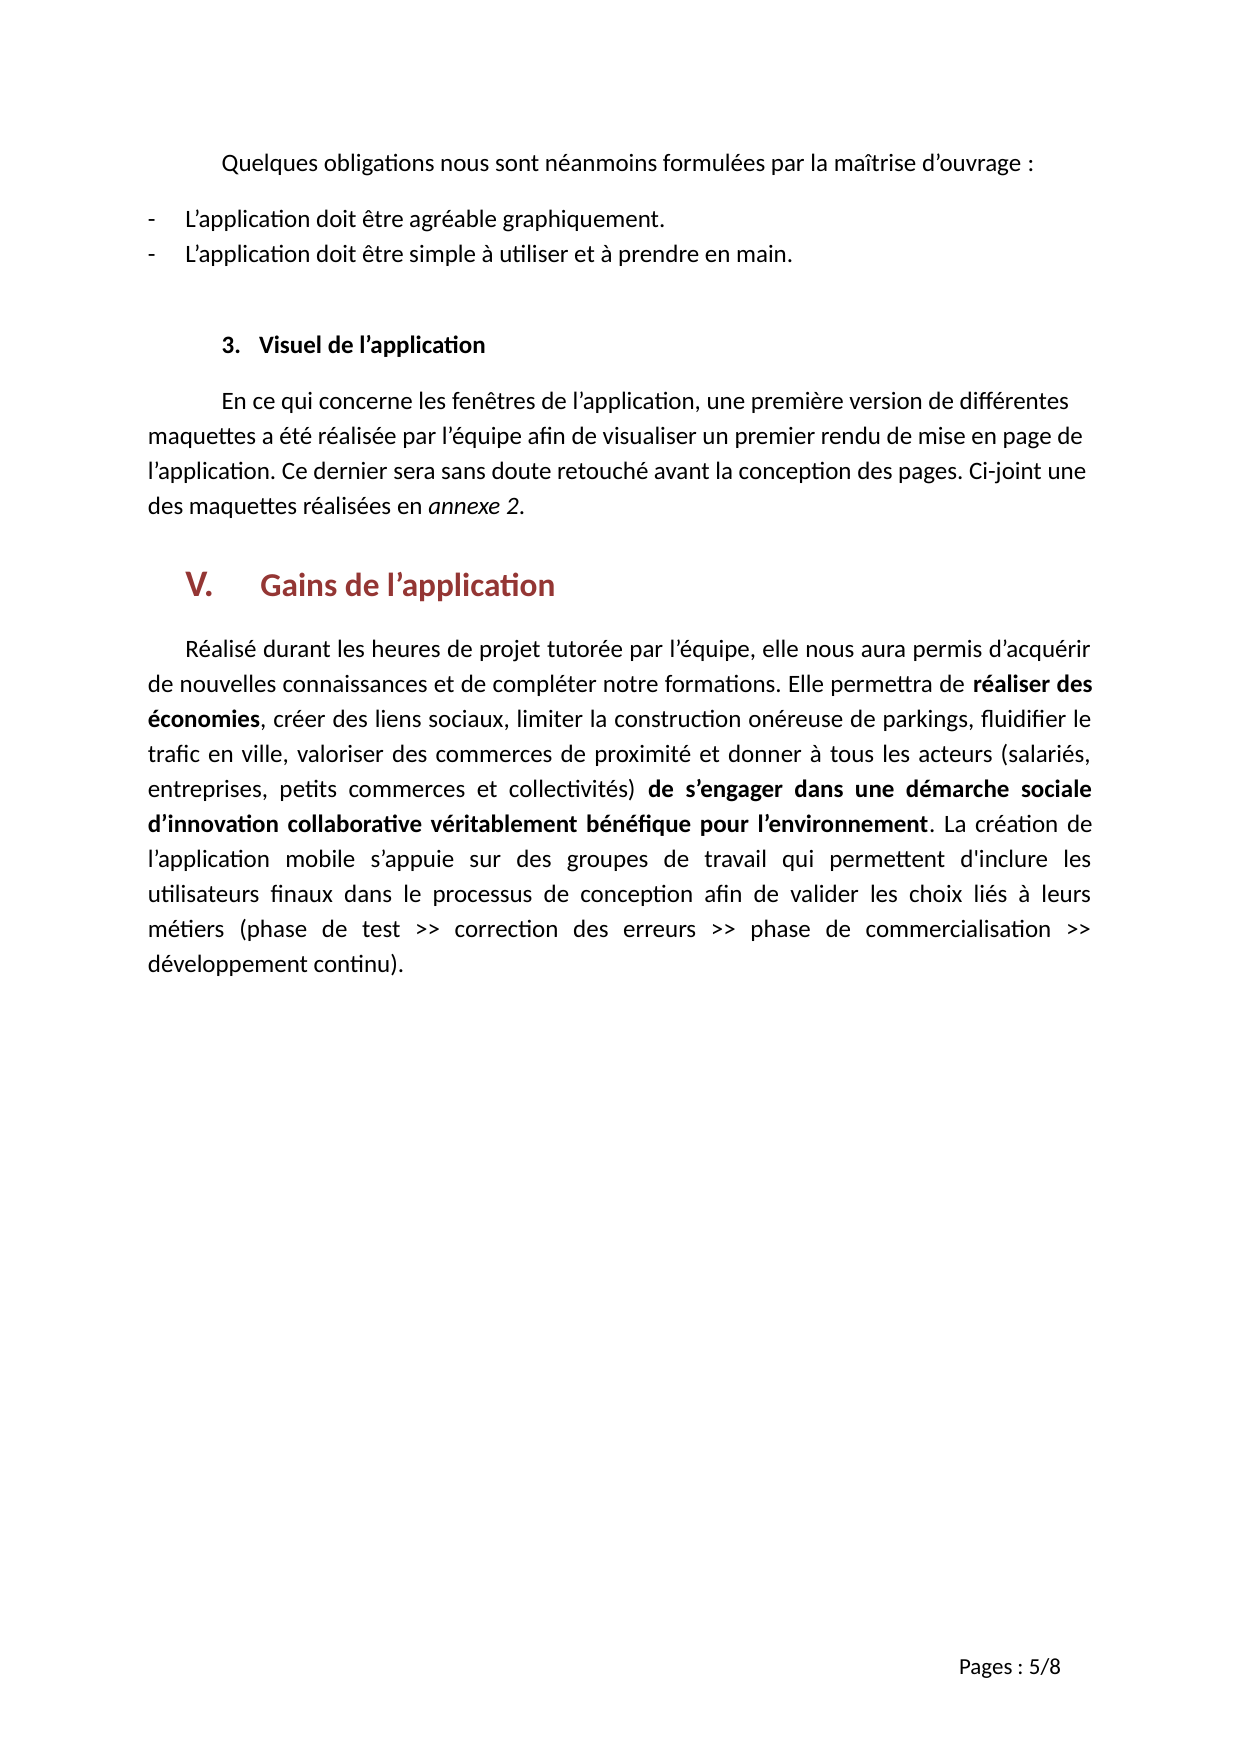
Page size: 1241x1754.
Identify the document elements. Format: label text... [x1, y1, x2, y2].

text Réalisé durant les heures de projet tutorée par l’équipe, elle nous aura permis d’acquérir de nouvelles connaissances et de compléter notre formations. Elle permettra de réaliser des économies, créer des liens sociaux, limiter la construction onéreuse de parkings, fluidifier le trafic en ville, valoriser des commerces de proximité et donner à tous les acteurs (salariés, entreprises, petits commerces et collectivités) de s’engager dans une démarche sociale d’innovation collaborative véritablement bénéfique pour l’environnement. La création de l’application mobile s’appuie sur des groupes de travail qui permettent d'inclure les utilisateurs finaux dans le processus de conception afin de valider les choix liés à leurs métiers (phase de test >> correction des erreurs >> phase de commercialisation >> développement continu). [148, 634, 1093, 979]
list L’application doit être simple à utiliser et à prendre en main. [148, 238, 1093, 269]
list Gains de l’application [185, 560, 1093, 606]
list L’application doit être agréable graphiquement. [148, 203, 1093, 234]
text Quelques obligations nous sont néanmoins formulées par la maîtrise d’ouvrage : [148, 148, 1093, 178]
list Visuel de l’application [221, 329, 1093, 360]
text En ce qui concerne les fenêtres de l’application, une première version de différentes maquettes a été réalisée par l’équipe afin de visualiser un premier rendu de mise en page de l’application. Ce dernier sera sans doute retouché avant la conception des pages. Ci-joint une des maquettes réalisées en annexe 2. [148, 385, 1093, 521]
